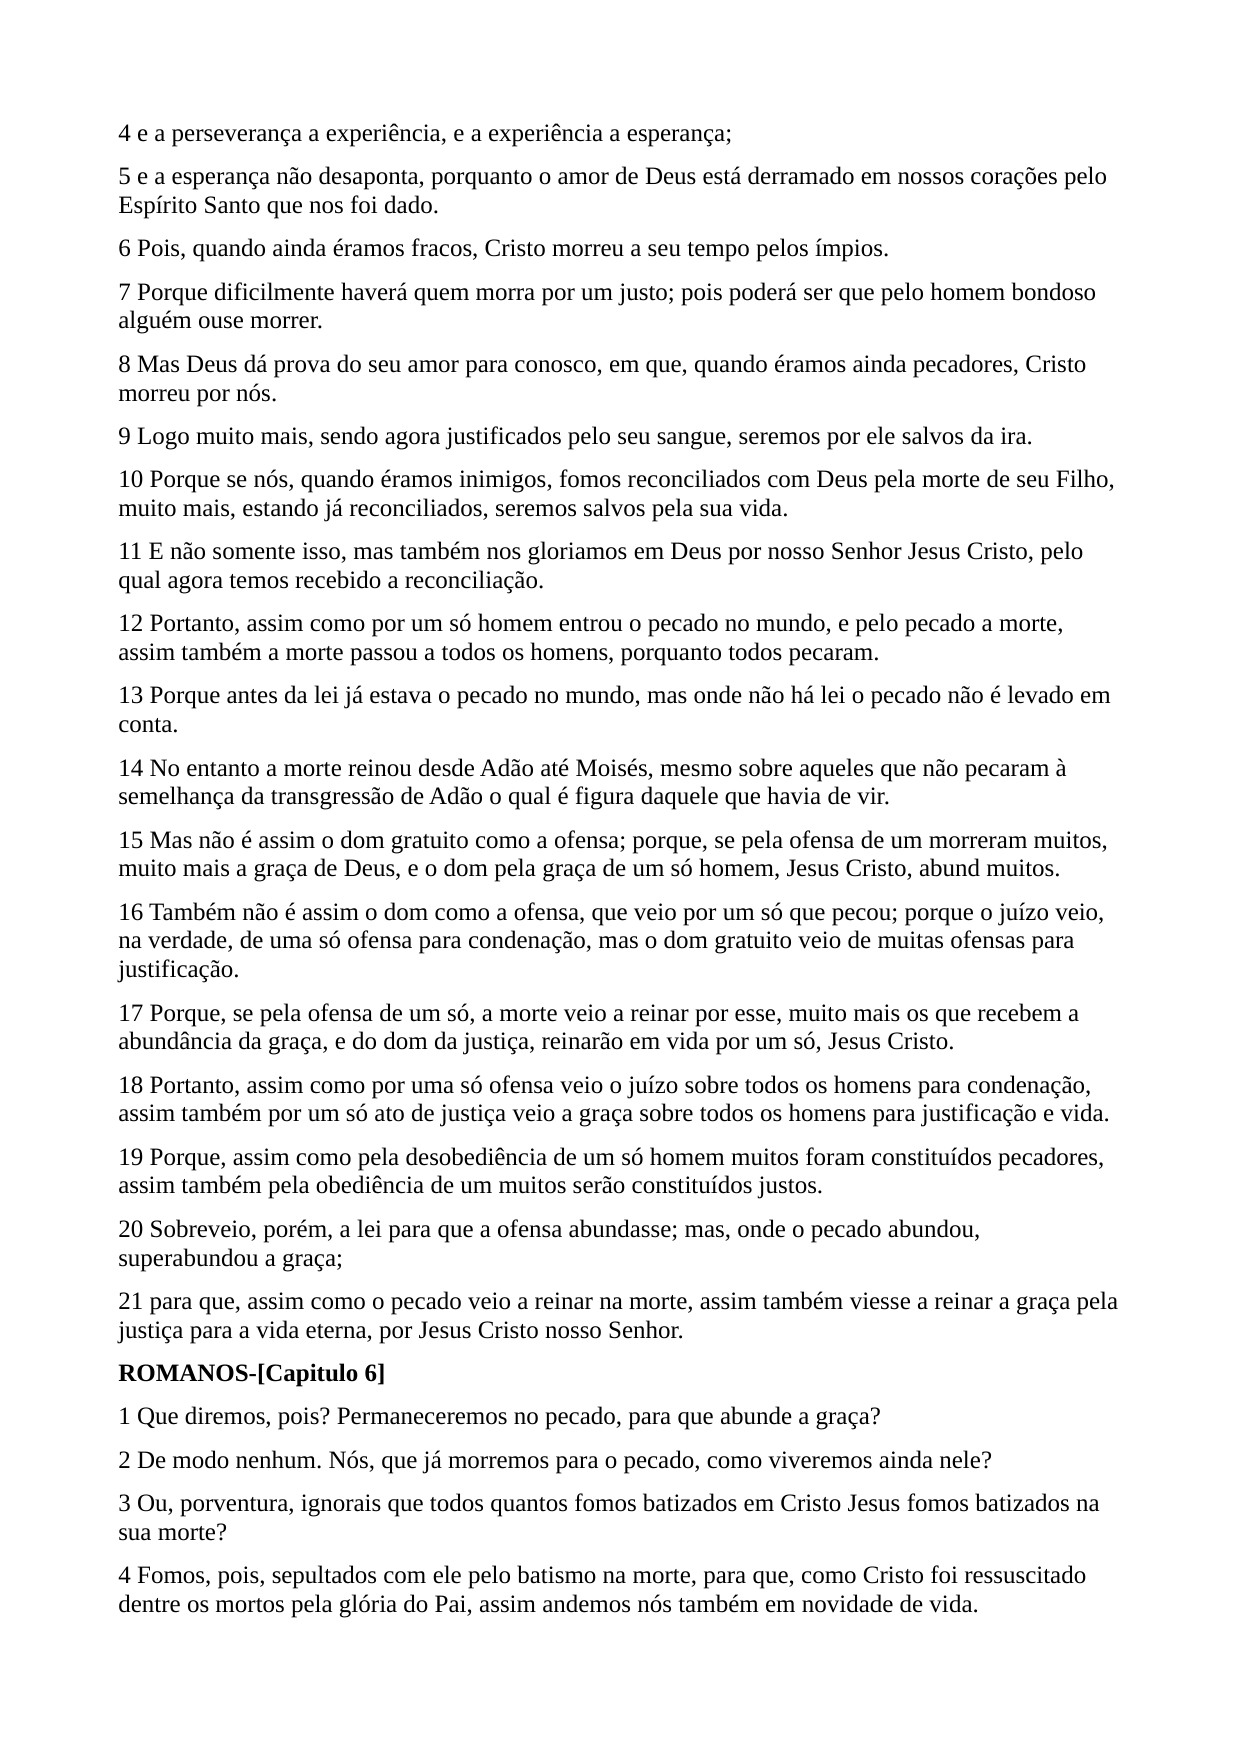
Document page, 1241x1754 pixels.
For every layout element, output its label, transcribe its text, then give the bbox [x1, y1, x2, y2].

text 4 e a perseverança a experiência, e a experiência a esperança; [118, 118, 1122, 147]
text 17 Porque, se pela ofensa de um só, a morte veio a reinar por esse, muito mais os que recebem a abundância da graça, e do dom da justiça, reinarão em vida por um só, Jesus Cristo. [118, 998, 1122, 1055]
text 9 Logo muito mais, sendo agora justificados pelo seu sangue, seremos por ele salvos da ira. [118, 421, 1122, 450]
text 2 De modo nenhum. Nós, que já morremos para o pecado, como viveremos ainda nele? [118, 1445, 1122, 1473]
text 8 Mas Deus dá prova do seu amor para conosco, em que, quando éramos ainda pecadores, Cristo morreu por nós. [118, 349, 1122, 406]
text 3 Ou, porventura, ignorais que todos quantos fomos batizados em Cristo Jesus fomos batizados na sua morte? [118, 1488, 1122, 1546]
text 5 e a esperança não desaponta, porquanto o amor de Deus está derramado em nossos corações pelo Espírito Santo que nos foi dado. [118, 161, 1122, 219]
text 21 para que, assim como o pecado veio a reinar na morte, assim também viesse a reinar a graça pela justiça para a vida eterna, por Jesus Cristo nosso Senhor. [118, 1286, 1122, 1343]
text 20 Sobreveio, porém, a lei para que a ofensa abundasse; mas, onde o pecado abundou, superabundou a graça; [118, 1214, 1122, 1271]
text 10 Porque se nós, quando éramos inimigos, fomos reconciliados com Deus pela morte de seu Filho, muito mais, estando já reconciliados, seremos salvos pela sua vida. [118, 464, 1122, 522]
text 4 Fomos, pois, sepultados com ele pelo batismo na morte, para que, como Cristo foi ressuscitado dentre os mortos pela glória do Pai, assim andemos nós também em novidade de vida. [118, 1560, 1122, 1618]
text 7 Porque dificilmente haverá quem morra por um justo; pois poderá ser que pelo homem bondoso alguém ouse morrer. [118, 277, 1122, 334]
text 13 Porque antes da lei já estava o pecado no mundo, mas onde não há lei o pecado não é levado em conta. [118, 681, 1122, 738]
text 15 Mas não é assim o dom gratuito como a ofensa; porque, se pela ofensa de um morreram muitos, muito mais a graça de Deus, e o dom pela graça de um só homem, Jesus Cristo, abund muitos. [118, 825, 1122, 882]
text 1 Que diremos, pois? Permaneceremos no pecado, para que abunde a graça? [118, 1401, 1122, 1430]
text 18 Portanto, assim como por uma só ofensa veio o juízo sobre todos os homens para condenação, assim também por um só ato de justiça veio a graça sobre todos os homens para justificação e vida. [118, 1070, 1122, 1127]
text 14 No entanto a morte reinou desde Adão até Moisés, mesmo sobre aqueles que não pecaram à semelhança da transgressão de Adão o qual é figura daquele que havia de vir. [118, 753, 1122, 810]
text 12 Portanto, assim como por um só homem entrou o pecado no mundo, e pelo pecado a morte, assim também a morte passou a todos os homens, porquanto todos pecaram. [118, 608, 1122, 666]
text 16 Também não é assim o dom como a ofensa, que veio por um só que pecou; porque o juízo veio, na verdade, de uma só ofensa para condenação, mas o dom gratuito veio de muitas ofensas para justificação. [118, 897, 1122, 983]
text 11 E não somente isso, mas também nos gloriamos em Deus por nosso Senhor Jesus Cristo, pelo qual agora temos recebido a reconciliação. [118, 536, 1122, 594]
text 19 Porque, assim como pela desobediência de um só homem muitos foram constituídos pecadores, assim também pela obediência de um muitos serão constituídos justos. [118, 1142, 1122, 1199]
text 6 Pois, quando ainda éramos fracos, Cristo morreu a seu tempo pelos ímpios. [118, 233, 1122, 262]
text ROMANOS-[Capitulo 6] [118, 1358, 1122, 1387]
